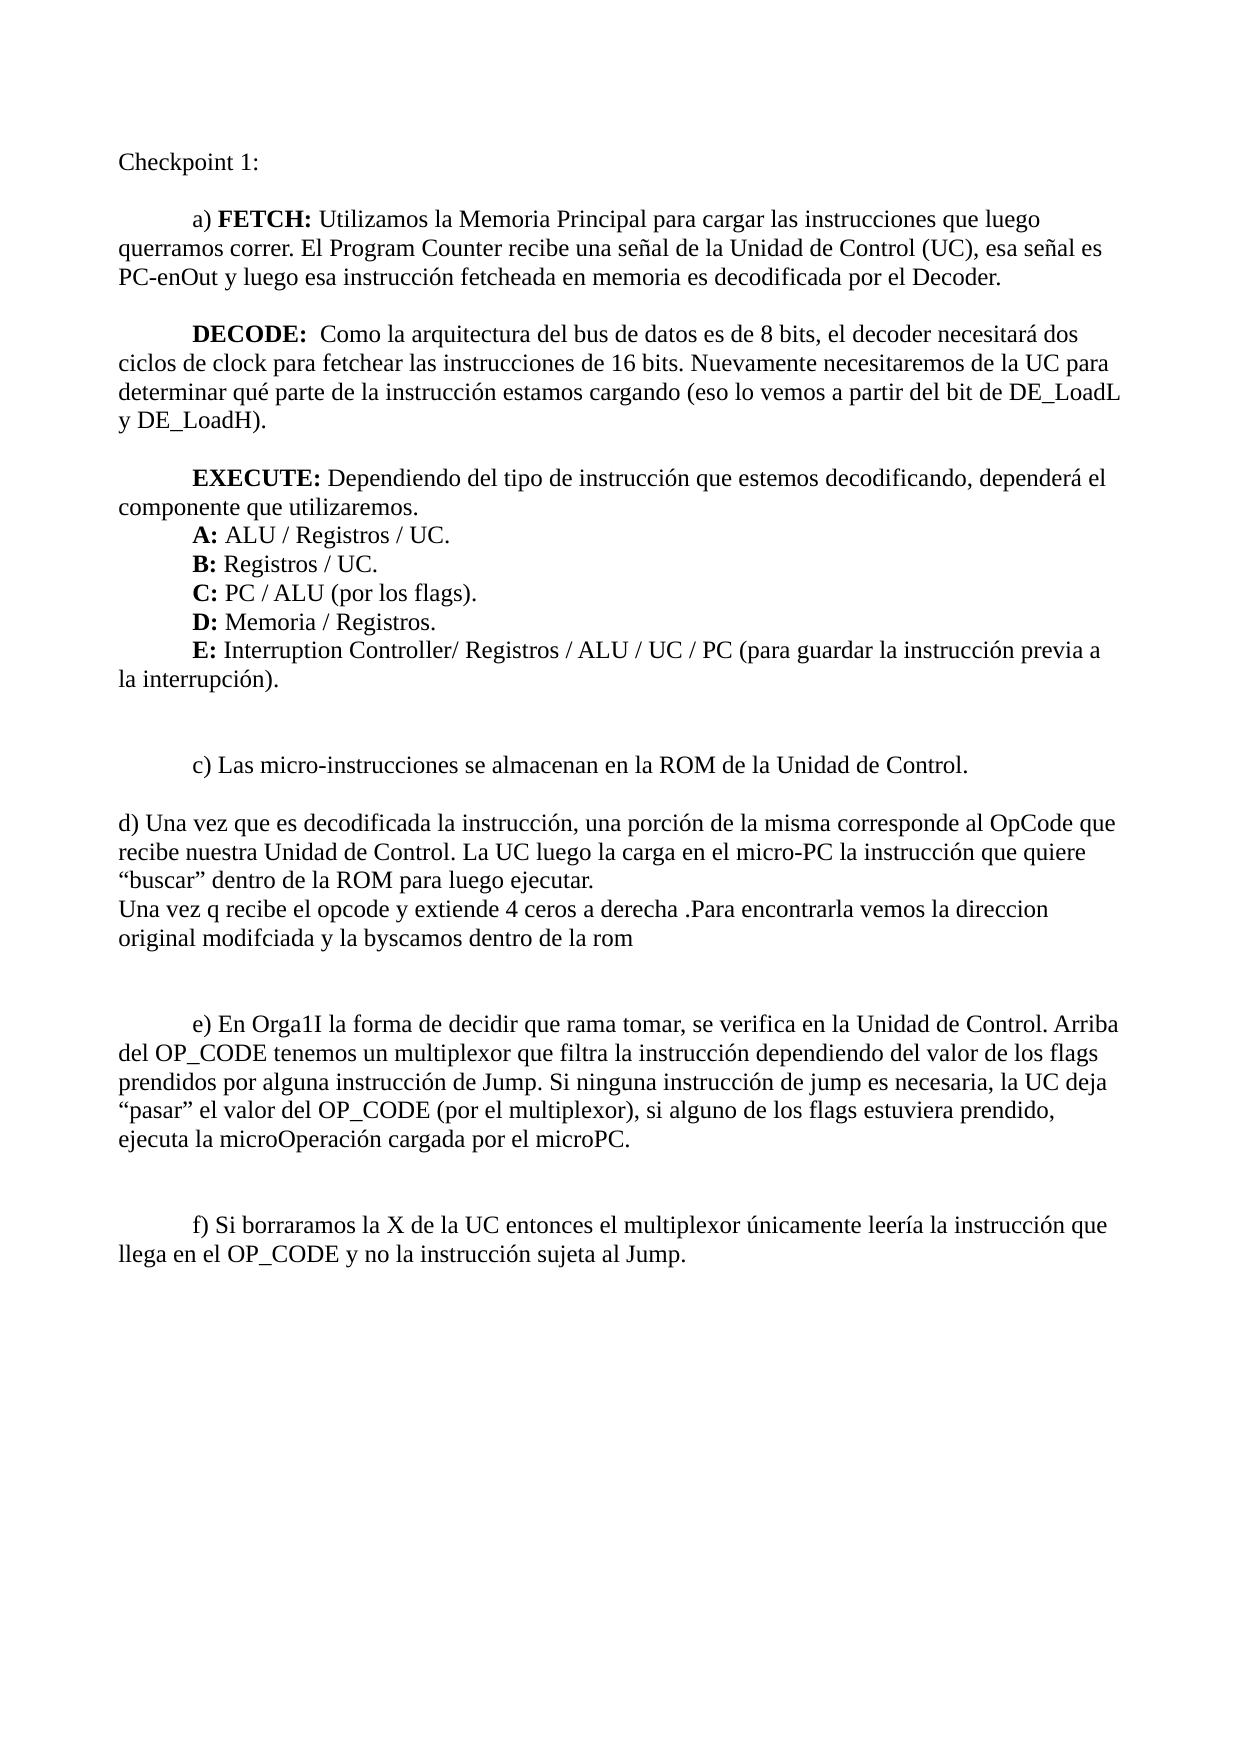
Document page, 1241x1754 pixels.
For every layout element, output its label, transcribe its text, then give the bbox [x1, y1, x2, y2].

text C: PC / ALU (por los flags). [118, 578, 1122, 607]
text a) FETCH: Utilizamos la Memoria Principal para cargar las instrucciones que luego querramos correr. El Program Counter recibe una señal de la Unidad de Control (UC), esa señal es PC-enOut y luego esa instrucción fetcheada en memoria es decodificada por el Decoder. [118, 204, 1122, 291]
text f) Si borraramos la X de la UC entonces el multiplexor únicamente leería la instrucción que llega en el OP_CODE y no la instrucción sujeta al Jump. [118, 1211, 1122, 1268]
text Una vez q recibe el opcode y extiende 4 ceros a derecha .Para encontrarla vemos la direccion original modifciada y la byscamos dentro de la rom [118, 894, 1122, 952]
text Checkpoint 1: [118, 147, 1122, 176]
text EXECUTE: Dependiendo del tipo de instrucción que estemos decodificando, dependerá el componente que utilizaremos. [118, 463, 1122, 521]
text B: Registros / UC. [118, 549, 1122, 578]
text c) Las micro-instrucciones se almacenan en la ROM de la Unidad de Control. [118, 751, 1122, 779]
text A: ALU / Registros / UC. [118, 521, 1122, 549]
text E: Interruption Controller/ Registros / ALU / UC / PC (para guardar la instrucción previa a la interrupción). [118, 636, 1122, 693]
text DECODE: Como la arquitectura del bus de datos es de 8 bits, el decoder necesitará dos ciclos de clock para fetchear las instrucciones de 16 bits. Nuevamente necesitaremos de la UC para determinar qué parte de la instrucción estamos cargando (eso lo vemos a partir del bit de DE_LoadL y DE_LoadH). [118, 319, 1122, 434]
text e) En Orga1I la forma de decidir que rama tomar, se verifica en la Unidad de Control. Arriba del OP_CODE tenemos un multiplexor que filtra la instrucción dependiendo del valor de los flags prendidos por alguna instrucción de Jump. Si ninguna instrucción de jump es necesaria, la UC deja “pasar” el valor del OP_CODE (por el multiplexor), si alguno de los flags estuviera prendido, ejecuta la microOperación cargada por el microPC. [118, 1009, 1122, 1153]
text D: Memoria / Registros. [118, 607, 1122, 636]
text d) Una vez que es decodificada la instrucción, una porción de la misma corresponde al OpCode que recibe nuestra Unidad de Control. La UC luego la carga en el micro-PC la instrucción que quiere “buscar” dentro de la ROM para luego ejecutar. [118, 808, 1122, 894]
